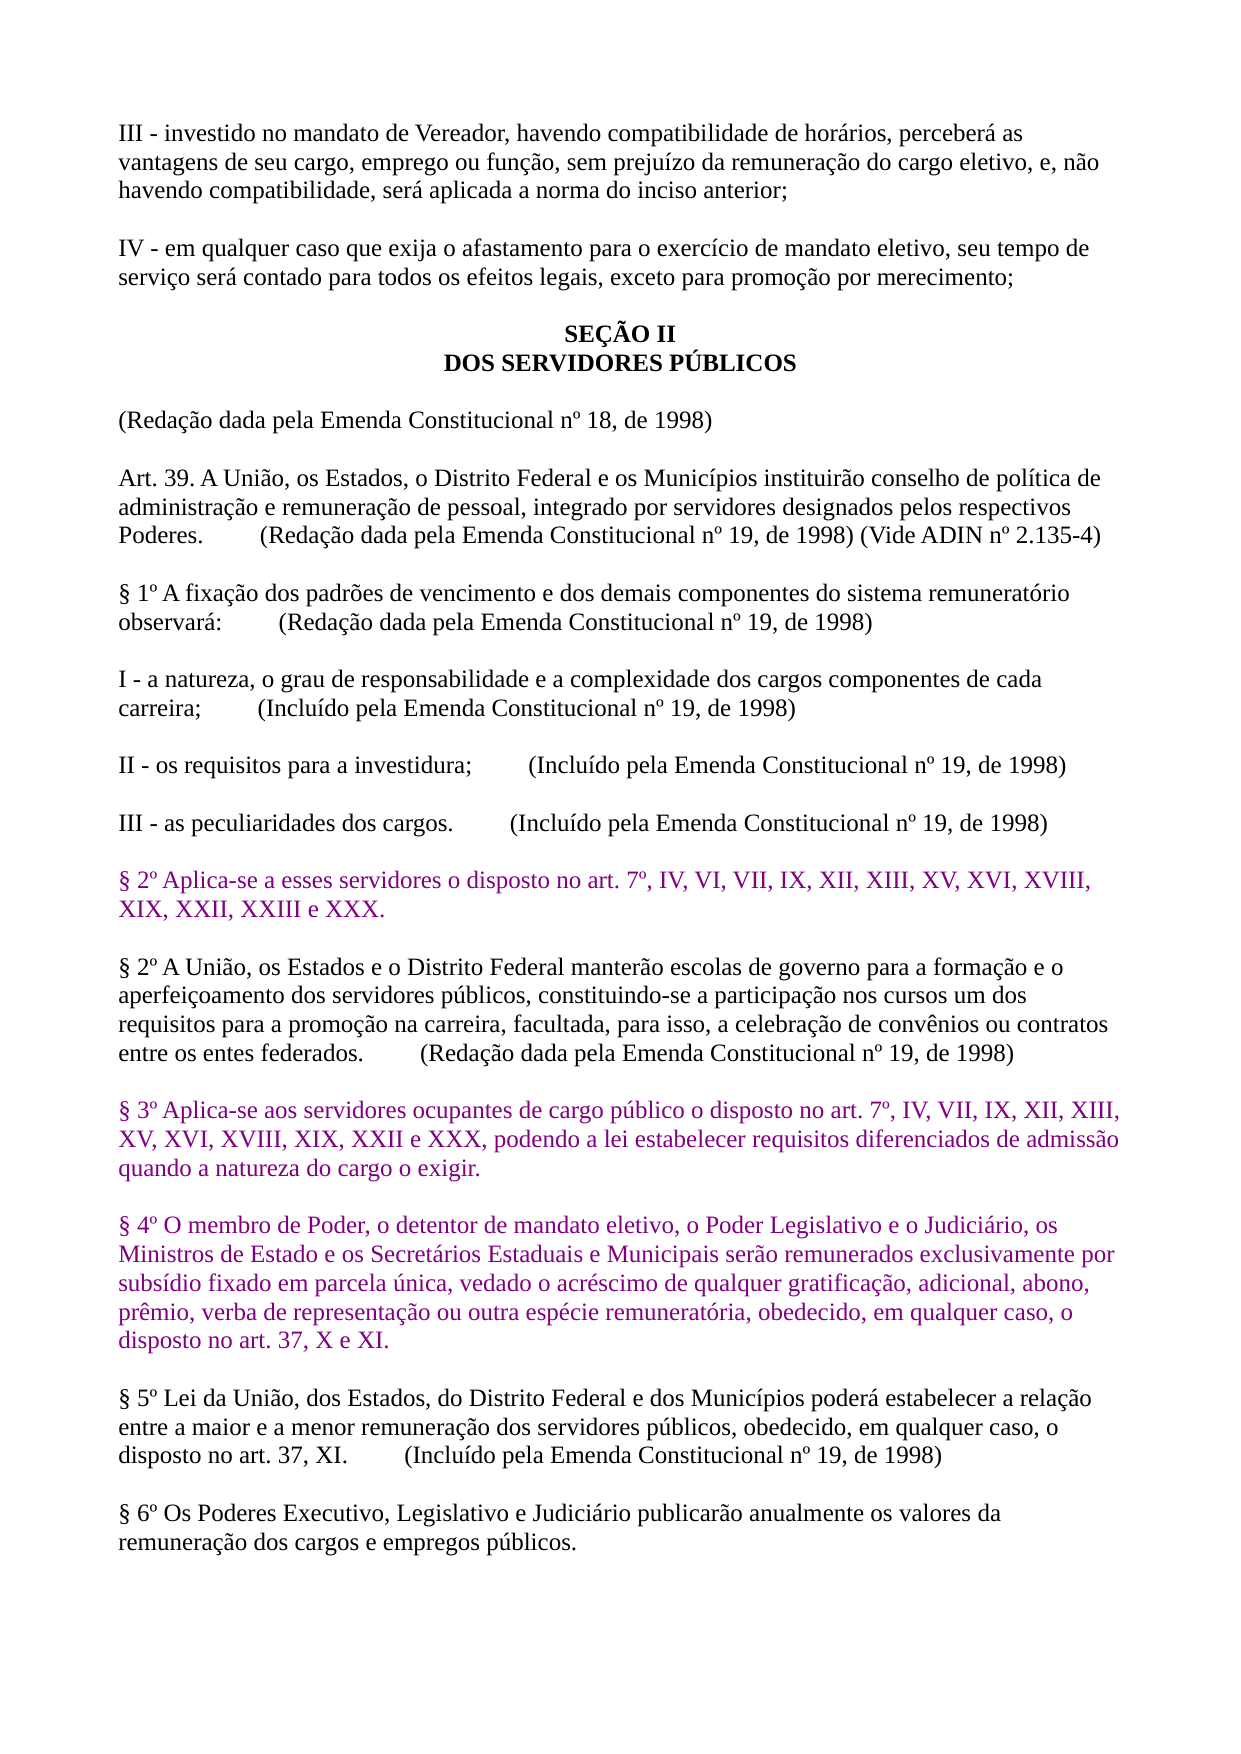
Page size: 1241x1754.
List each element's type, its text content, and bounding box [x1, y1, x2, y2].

text II - os requisitos para a investidura; (Incluído pela Emenda Constitucional nº 19, de 1998) [118, 751, 1122, 779]
text § 2º A União, os Estados e o Distrito Federal manterão escolas de governo para a formação e o aperfeiçoamento dos servidores públicos, constituindo-se a participação nos cursos um dos requisitos para a promoção na carreira, facultada, para isso, a celebração de convênios ou contratos entre os entes federados. (Redação dada pela Emenda Constitucional nº 19, de 1998) [118, 952, 1122, 1067]
text III - as peculiaridades dos cargos. (Incluído pela Emenda Constitucional nº 19, de 1998) [118, 808, 1122, 837]
text IV - em qualquer caso que exija o afastamento para o exercício de mandato eletivo, seu tempo de serviço será contado para todos os efeitos legais, exceto para promoção por merecimento; [118, 233, 1122, 291]
text § 2º Aplica-se a esses servidores o disposto no art. 7º, IV, VI, VII, IX, XII, XIII, XV, XVI, XVIII, XIX, XXII, XXIII e XXX. [118, 866, 1122, 923]
text (Redação dada pela Emenda Constitucional nº 18, de 1998) [118, 406, 1122, 434]
text § 1º A fixação dos padrões de vencimento e dos demais componentes do sistema remuneratório observará: (Redação dada pela Emenda Constitucional nº 19, de 1998) [118, 578, 1122, 636]
text Art. 39. A União, os Estados, o Distrito Federal e os Municípios instituirão conselho de política de administração e remuneração de pessoal, integrado por servidores designados pelos respectivos Poderes. (Redação dada pela Emenda Constitucional nº 19, de 1998) (Vide ADIN nº 2.135-4) [118, 463, 1122, 549]
text III - investido no mandato de Vereador, havendo compatibilidade de horários, perceberá as vantagens de seu cargo, emprego ou função, sem prejuízo da remuneração do cargo eletivo, e, não havendo compatibilidade, será aplicada a norma do inciso anterior; [118, 118, 1122, 204]
text § 6º Os Poderes Executivo, Legislativo e Judiciário publicarão anualmente os valores da remuneração dos cargos e empregos públicos. [118, 1498, 1122, 1556]
text DOS SERVIDORES PÚBLICOS [118, 348, 1122, 377]
text I - a natureza, o grau de responsabilidade e a complexidade dos cargos componentes de cada carreira; (Incluído pela Emenda Constitucional nº 19, de 1998) [118, 664, 1122, 722]
text § 3º Aplica-se aos servidores ocupantes de cargo público o disposto no art. 7º, IV, VII, IX, XII, XIII, XV, XVI, XVIII, XIX, XXII e XXX, podendo a lei estabelecer requisitos diferenciados de admissão quando a natureza do cargo o exigir. [118, 1096, 1122, 1182]
text SEÇÃO II [118, 319, 1122, 348]
text § 5º Lei da União, dos Estados, do Distrito Federal e dos Municípios poderá estabelecer a relação entre a maior e a menor remuneração dos servidores públicos, obedecido, em qualquer caso, o disposto no art. 37, XI. (Incluído pela Emenda Constitucional nº 19, de 1998) [118, 1383, 1122, 1469]
text § 4º O membro de Poder, o detentor de mandato eletivo, o Poder Legislativo e o Judiciário, os Ministros de Estado e os Secretários Estaduais e Municipais serão remunerados exclusivamente por subsídio fixado em parcela única, vedado o acréscimo de qualquer gratificação, adicional, abono, prêmio, verba de representação ou outra espécie remuneratória, obedecido, em qualquer caso, o disposto no art. 37, X e XI. [118, 1211, 1122, 1354]
